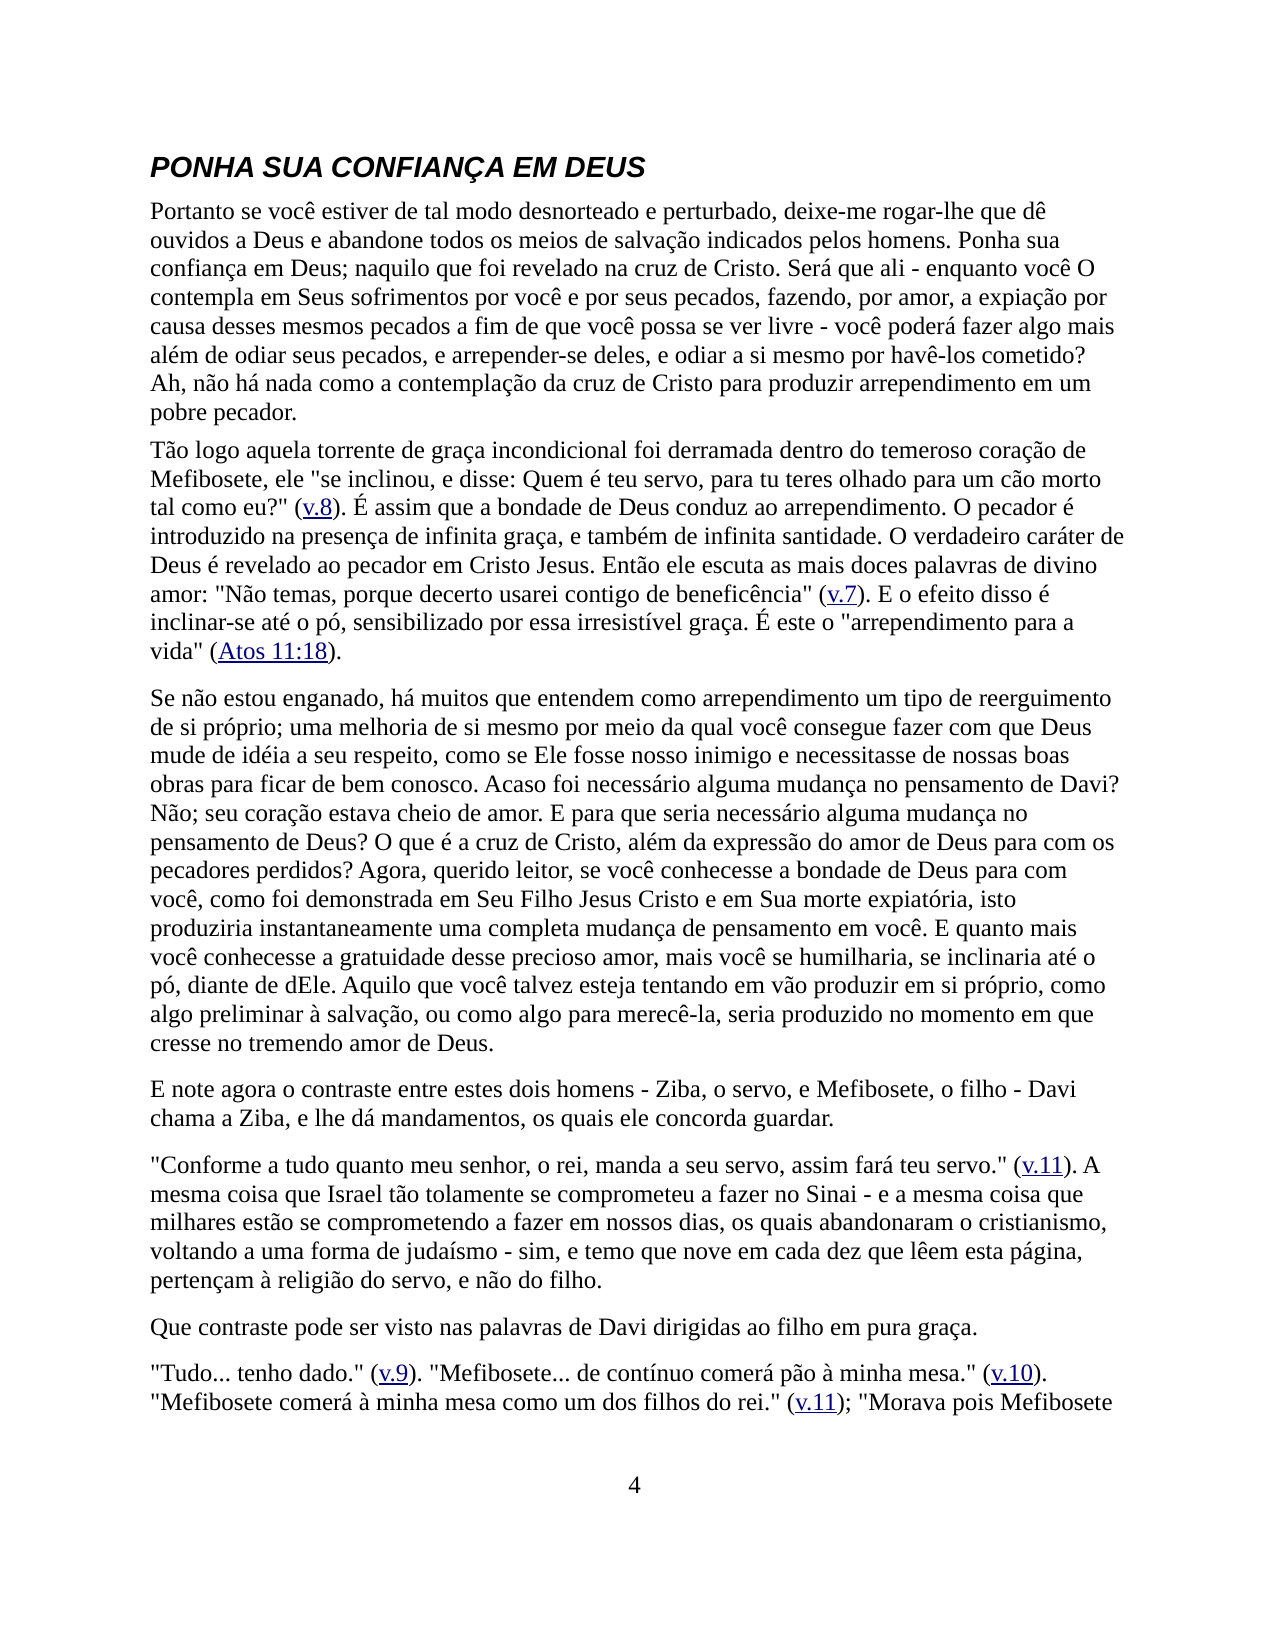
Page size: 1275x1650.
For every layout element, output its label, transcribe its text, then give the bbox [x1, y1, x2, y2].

text "Conforme a tudo quanto meu senhor, o rei, manda a seu servo, assim fará teu servo." (v.11). A mesma coisa que Israel tão tolamente se comprometeu a fazer no Sinai - e a mesma coisa que milhares estão se comprometendo a fazer em nossos dias, os quais abandonaram o cristianismo, voltando a uma forma de judaísmo - sim, e temo que nove em cada dez que lêem esta página, pertençam à religião do servo, e não do filho. [150, 1150, 1125, 1294]
text "Tudo... tenho dado." (v.9). "Mefibosete... de contínuo comerá pão à minha mesa." (v.10). "Mefibosete comerá à minha mesa como um dos filhos do rei." (v.11); "Morava pois Mefibosete [150, 1358, 1125, 1416]
text Que contraste pode ser visto nas palavras de Davi dirigidas ao filho em pura graça. [150, 1312, 1125, 1340]
text Portanto se você estiver de tal modo desnorteado e perturbado, deixe-me rogar-lhe que dê ouvidos a Deus e abandone todos os meios de salvação indicados pelos homens. Ponha sua confiança em Deus; naquilo que foi revelado na cruz de Cristo. Será que ali - enquanto você O contempla em Seus sofrimentos por você e por seus pecados, fazendo, por amor, a expiação por causa desses mesmos pecados a fim de que você possa se ver livre - você poderá fazer algo mais além de odiar seus pecados, e arrepender-se deles, e odiar a si mesmo por havê-los cometido? Ah, não há nada como a contemplação da cruz de Cristo para produzir arrependimento em um pobre pecador. [150, 196, 1125, 426]
subtitle PONHA SUA CONFIANÇA EM DEUS [150, 150, 1125, 183]
text Tão logo aquela torrente de graça incondicional foi derramada dentro do temeroso coração de Mefibosete, ele "se inclinou, e disse: Quem é teu servo, para tu teres olhado para um cão morto tal como eu?" (v.8). É assim que a bondade de Deus conduz ao arrependimento. O pecador é introduzido na presença de infinita graça, e também de infinita santidade. O verdadeiro caráter de Deus é revelado ao pecador em Cristo Jesus. Então ele escuta as mais doces palavras de divino amor: "Não temas, porque decerto usarei contigo de beneficência" (v.7). E o efeito disso é inclinar-se até o pó, sensibilizado por essa irresistível graça. É este o "arrependimento para a vida" (Atos 11:18). [150, 435, 1125, 665]
text E note agora o contraste entre estes dois homens - Ziba, o servo, e Mefibosete, o filho - Davi chama a Ziba, e lhe dá mandamentos, os quais ele concorda guardar. [150, 1074, 1125, 1132]
text Se não estou enganado, há muitos que entendem como arrependimento um tipo de reerguimento de si próprio; uma melhoria de si mesmo por meio da qual você consegue fazer com que Deus mude de idéia a seu respeito, como se Ele fosse nosso inimigo e necessitasse de nossas boas obras para ficar de bem conosco. Acaso foi necessário alguma mudança no pensamento de Davi? Não; seu coração estava cheio de amor. E para que seria necessário alguma mudança no pensamento de Deus? O que é a cruz de Cristo, além da expressão do amor de Deus para com os pecadores perdidos? Agora, querido leitor, se você conhecesse a bondade de Deus para com você, como foi demonstrada em Seu Filho Jesus Cristo e em Sua morte expiatória, isto produziria instantaneamente uma completa mudança de pensamento em você. E quanto mais você conhecesse a gratuidade desse precioso amor, mais você se humilharia, se inclinaria até o pó, diante de dEle. Aquilo que você talvez esteja tentando em vão produzir em si próprio, como algo preliminar à salvação, ou como algo para merecê-la, seria produzido no momento em que cresse no tremendo amor de Deus. [150, 683, 1125, 1057]
